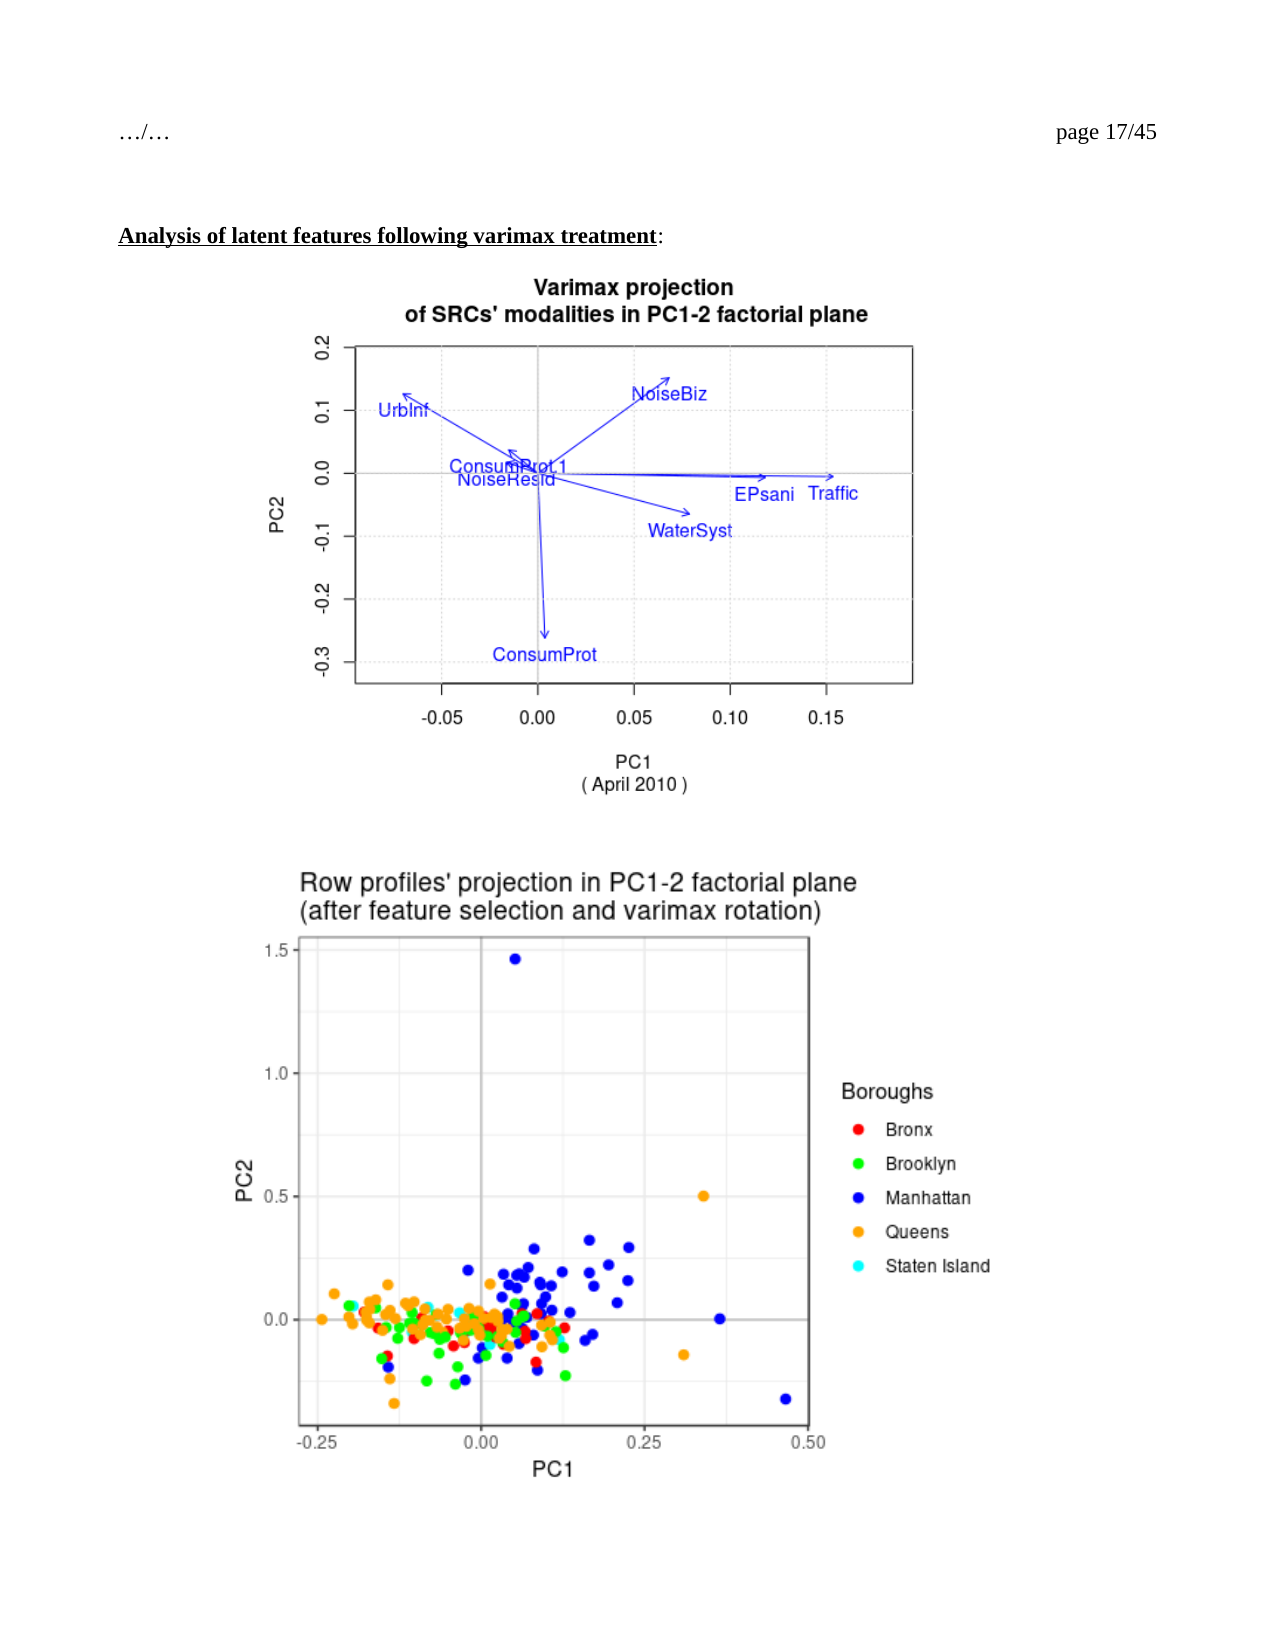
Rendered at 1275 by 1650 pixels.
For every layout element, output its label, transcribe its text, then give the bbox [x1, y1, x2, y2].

picture [230, 865, 997, 1483]
picture [267, 266, 925, 798]
text Analysis of latent features following varimax treatment: [118, 222, 1157, 248]
